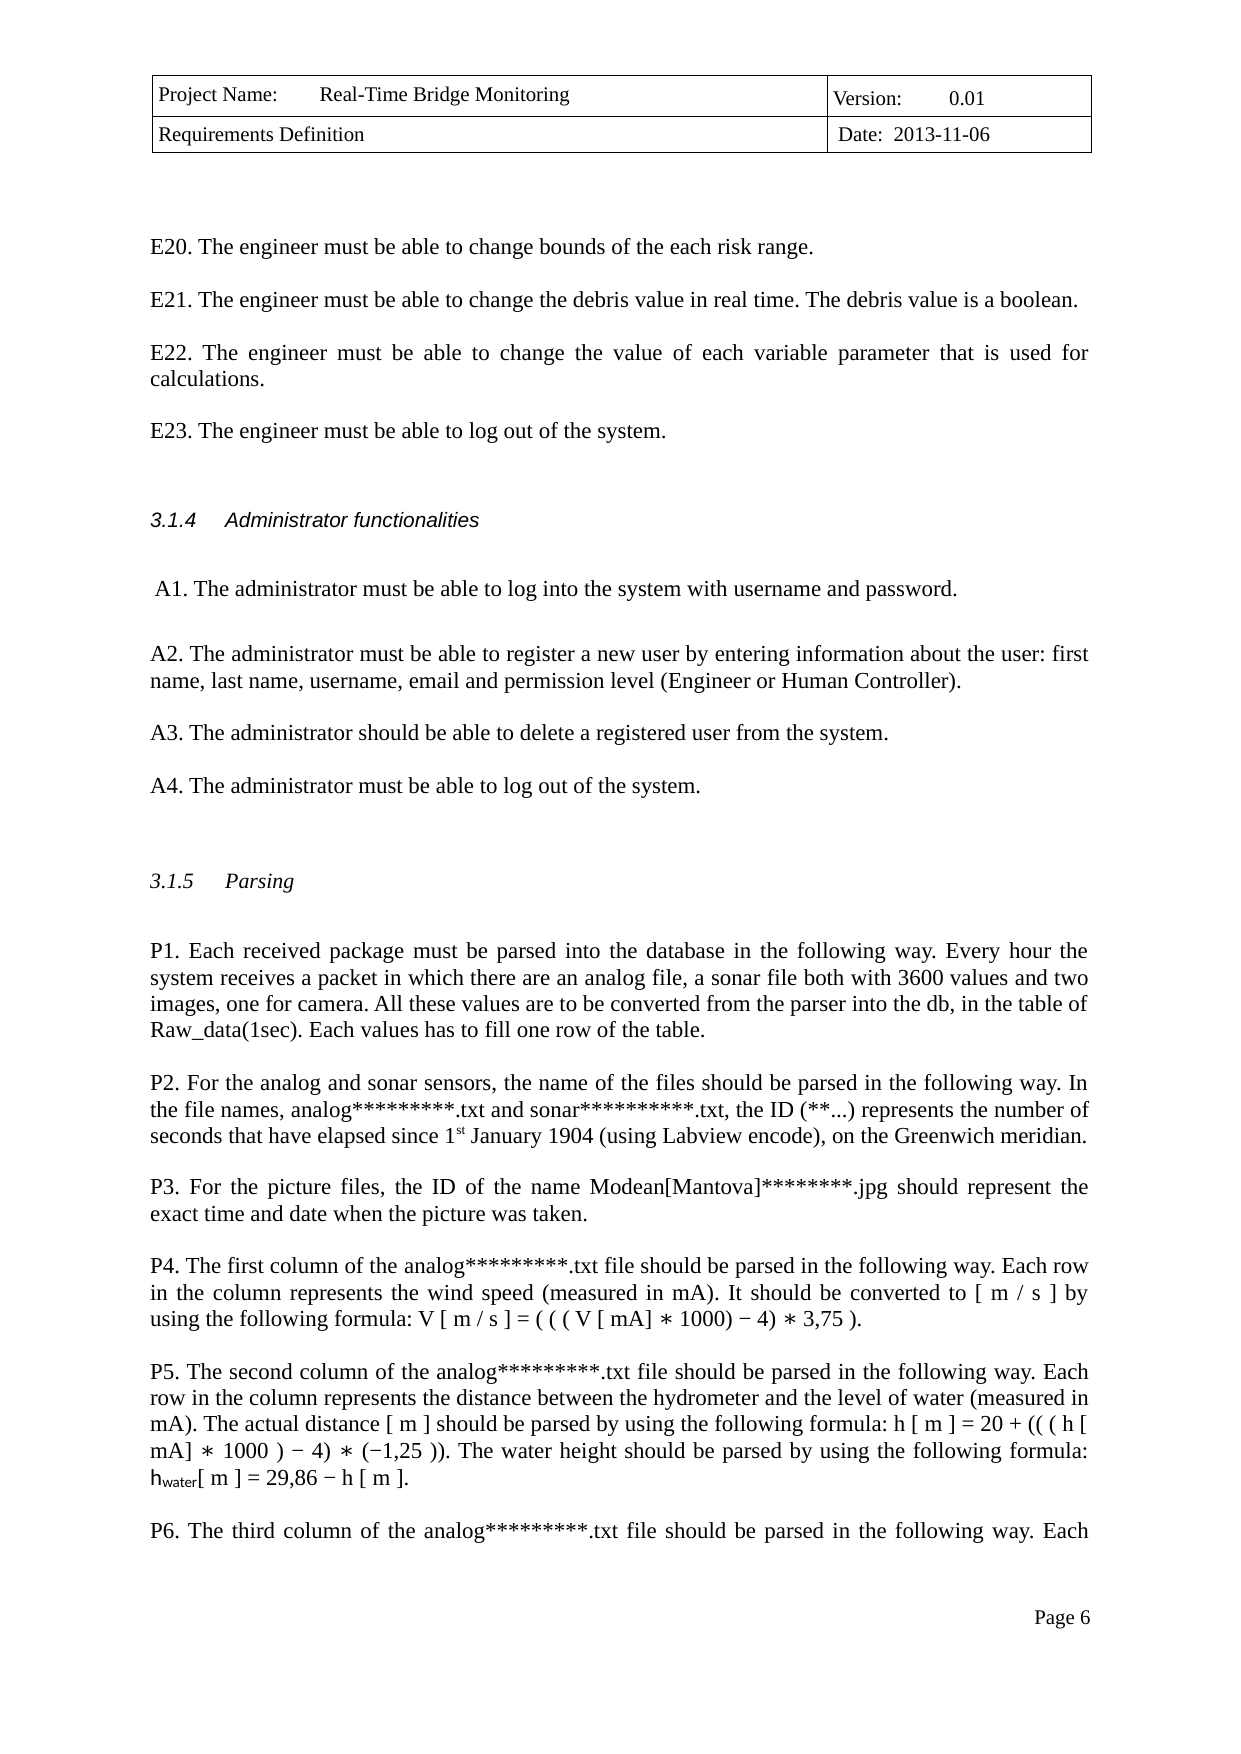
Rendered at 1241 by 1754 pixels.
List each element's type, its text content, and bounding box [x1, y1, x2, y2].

list E20. The engineer must be able to change bounds of the each risk range. [150, 233, 1090, 259]
list P6. The third column of the analog*********.txt file should be parsed in the following way. Each [150, 1518, 1090, 1544]
list P4. The first column of the analog*********.txt file should be parsed in the following way. Each row in the column represents the wind speed (measured in mA). It should be converted to [ m / s ] by using the following formula: V [ m / s ] = ( ( ( V [ mA] ∗ 1000) − 4) ∗ 3,75 ). [150, 1252, 1090, 1331]
list A1. The administrator must be able to log into the system with username and password. [150, 575, 1090, 602]
subtitle Administrator functionalities [150, 506, 1090, 531]
list A4. The administrator must be able to log out of the system. [150, 772, 1090, 798]
list E23. The engineer must be able to log out of the system. [150, 418, 1090, 444]
list P5. The second column of the analog*********.txt file should be parsed in the following way. Each row in the column represents the distance between the hydrometer and the level of water (measured in mA). The actual distance [ m ] should be parsed by using the following formula: h [ m ] = 20 + (( ( h [ mA] ∗ 1000 ) − 4) ∗ (−1,25 )). The water height should be parsed by using the following formula: hwater[ m ] = 29,86 − h [ m ]. [150, 1358, 1090, 1491]
list E21. The engineer must be able to change the debris value in real time. The debris value is a boolean. [150, 286, 1090, 312]
list A2. The administrator must be able to register a new user by entering information about the user: first name, last name, username, email and permission level (Engineer or Human Controller). [150, 640, 1090, 693]
list P3. For the picture files, the ID of the name Modean[Mantova]********.jpg should represent the exact time and date when the picture was taken. [150, 1173, 1090, 1226]
list P2. For the analog and sonar sensors, the name of the files should be parsed in the following way. In the file names, analog*********.txt and sonar**********.txt, the ID (**...) represents the number of seconds that have elapsed since 1st January 1904 (using Labview encode), on the Greenwich meridian. [150, 1069, 1090, 1148]
list E22. The engineer must be able to change the value of each variable parameter that is used for calculations. [150, 338, 1090, 391]
subtitle Parsing [150, 868, 1090, 894]
list P1. Each received package must be parsed into the database in the following way. Every hour the system receives a packet in which there are an analog file, a sonar file both with 3600 values and two images, one for camera. All these values are to be converted from the parser into the db, in the table of Raw_data(1sec). Each values has to fill one row of the table. [150, 937, 1090, 1043]
list A3. The administrator should be able to delete a registered user from the system. [150, 719, 1090, 746]
